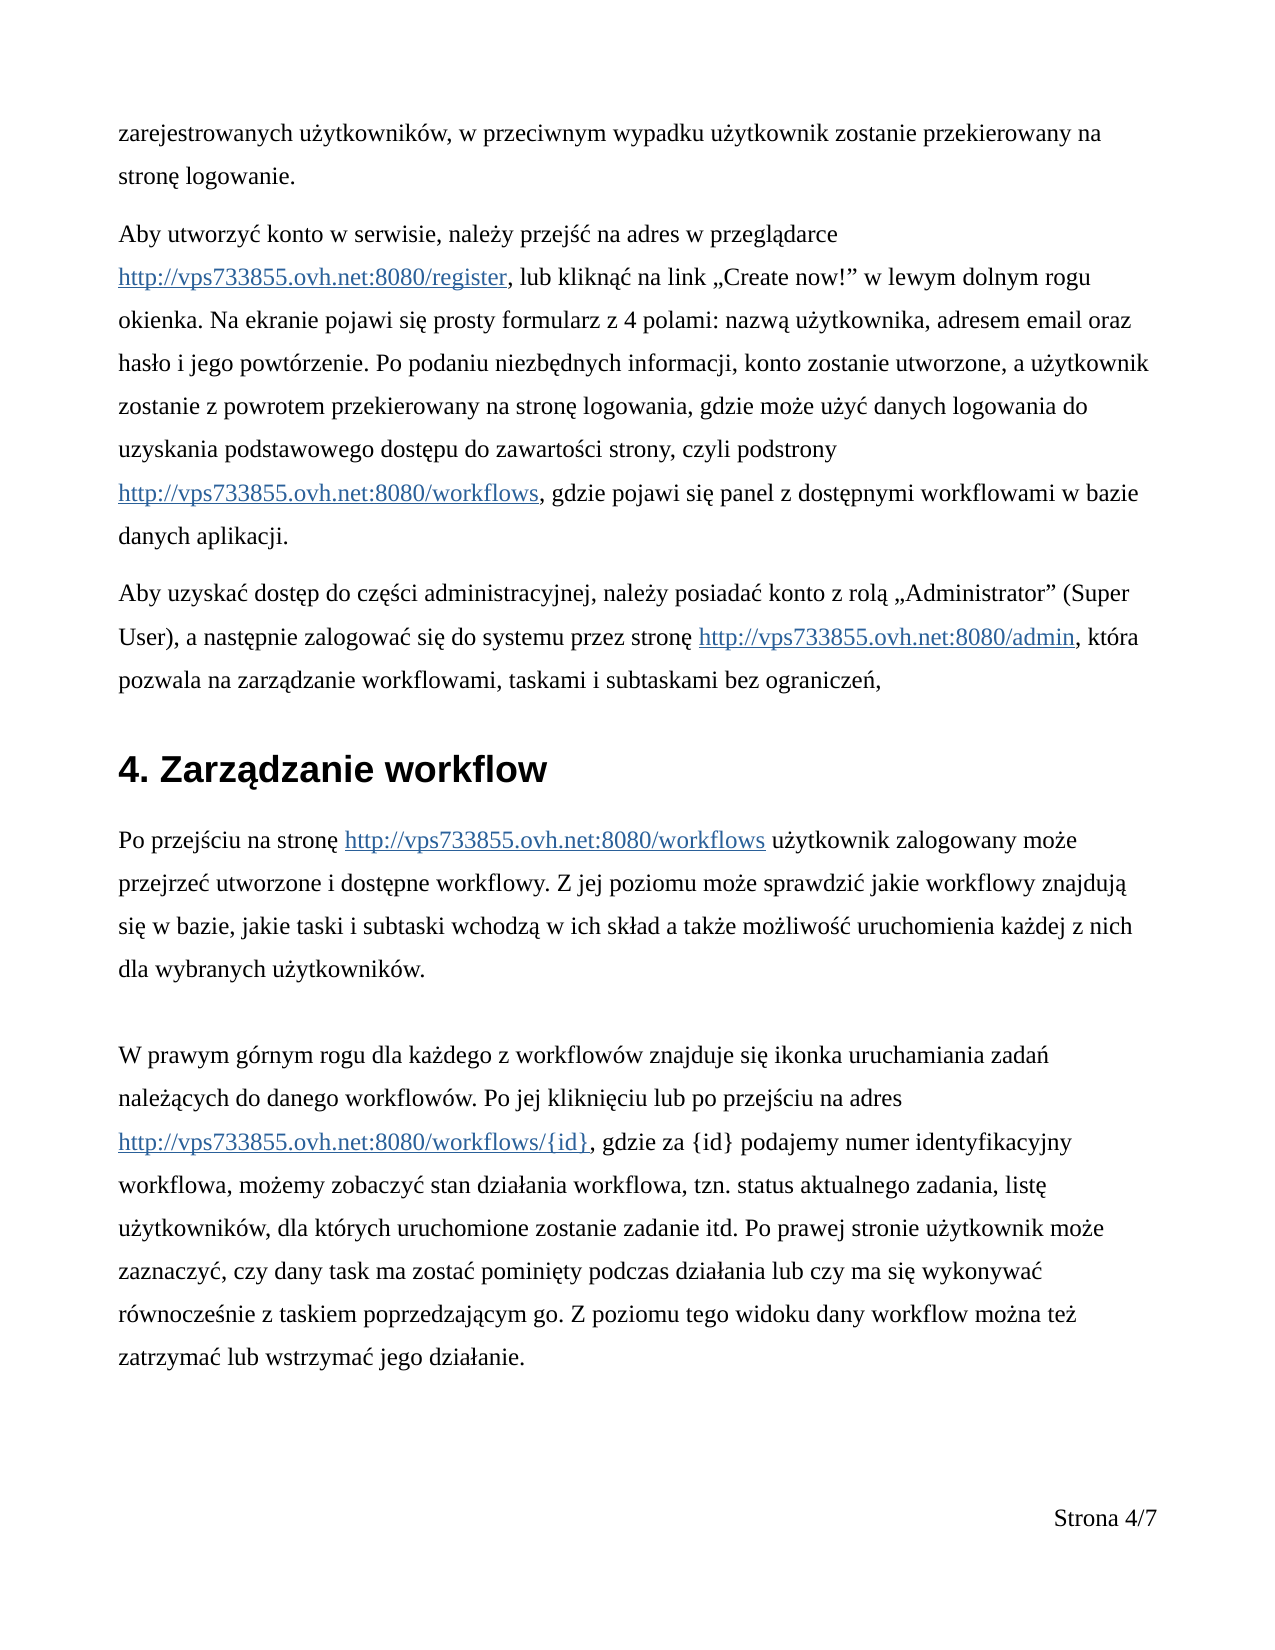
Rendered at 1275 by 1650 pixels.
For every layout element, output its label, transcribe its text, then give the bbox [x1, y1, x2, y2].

text W prawym górnym rogu dla każdego z workflowów znajduje się ikonka uruchamiania zadań należących do danego workflowów. Po jej kliknięciu lub po przejściu na adres http://vps733855.ovh.net:8080/workflows/{id}, gdzie za {id} podajemy numer identyfikacyjny workflowa, możemy zobaczyć stan działania workflowa, tzn. status aktualnego zadania, listę użytkowników, dla których uruchomione zostanie zadanie itd. Po prawej stronie użytkownik może zaznaczyć, czy dany task ma zostać pominięty podczas działania lub czy ma się wykonywać równocześnie z taskiem poprzedzającym go. Z poziomu tego widoku dany workflow można też zatrzymać lub wstrzymać jego działanie. [118, 1040, 1157, 1371]
text Po przejściu na stronę http://vps733855.ovh.net:8080/workflows użytkownik zalogowany może przejrzeć utworzone i dostępne workflowy. Z jej poziomu może sprawdzić jakie workflowy znajdują się w bazie, jakie taski i subtaski wchodzą w ich skład a także możliwość uruchomienia każdej z nich dla wybranych użytkowników. [118, 825, 1157, 983]
text Aby utworzyć konto w serwisie, należy przejść na adres w przeglądarce http://vps733855.ovh.net:8080/register, lub kliknąć na link „Create now!” w lewym dolnym rogu okienka. Na ekranie pojawi się prosty formularz z 4 polami: nazwą użytkownika, adresem email oraz hasło i jego powtórzenie. Po podaniu niezbędnych informacji, konto zostanie utworzone, a użytkownik zostanie z powrotem przekierowany na stronę logowania, gdzie może użyć danych logowania do uzyskania podstawowego dostępu do zawartości strony, czyli podstrony http://vps733855.ovh.net:8080/workflows, gdzie pojawi się panel z dostępnymi workflowami w bazie danych aplikacji. [118, 219, 1157, 549]
text Aby uzyskać dostęp do części administracyjnej, należy posiadać konto z rolą „Administrator” (Super User), a następnie zalogować się do systemu przez stronę http://vps733855.ovh.net:8080/admin, która pozwala na zarządzanie workflowami, taskami i subtaskami bez ograniczeń, [118, 578, 1157, 693]
text zarejestrowanych użytkowników, w przeciwnym wypadku użytkownik zostanie przekierowany na stronę logowanie. [118, 118, 1157, 190]
subtitle 4. Zarządzanie workflow [118, 747, 1157, 791]
